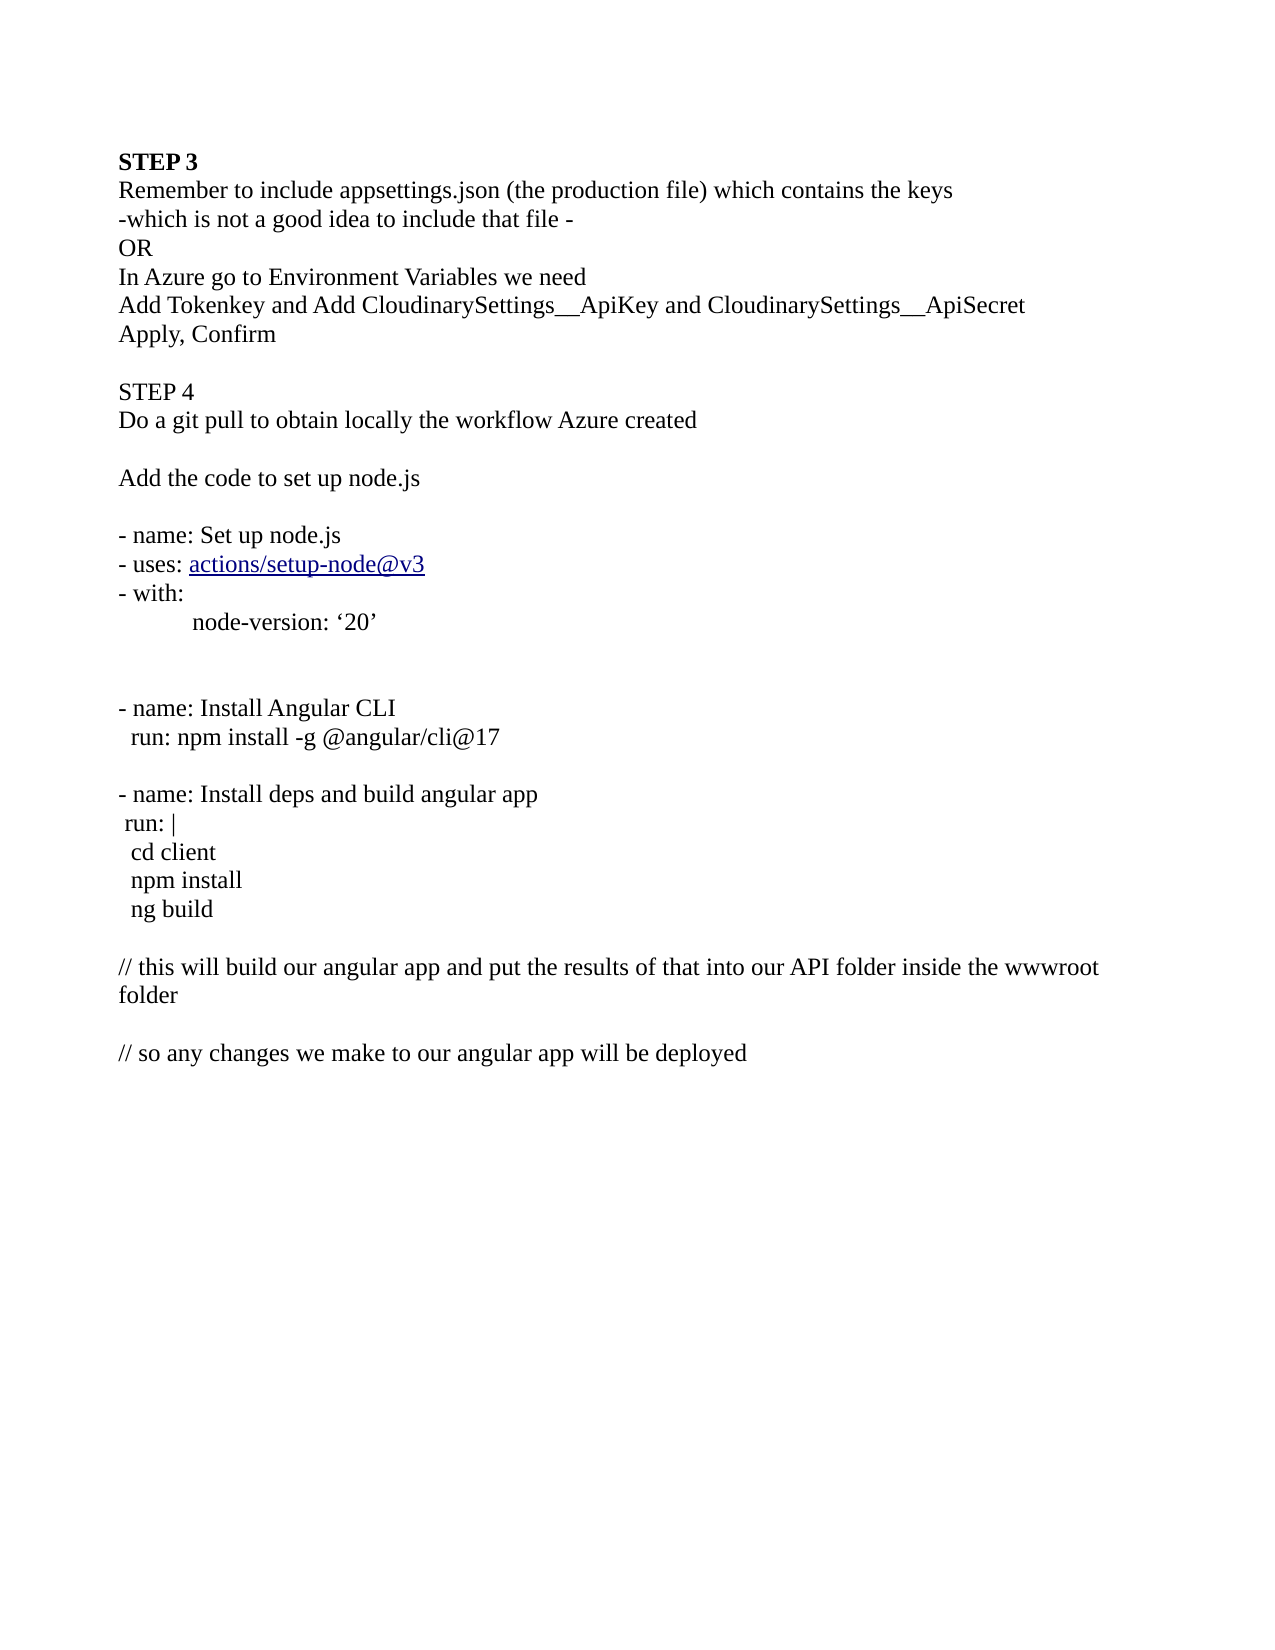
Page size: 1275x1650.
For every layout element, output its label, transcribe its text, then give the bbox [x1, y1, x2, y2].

text npm install [118, 866, 1157, 894]
text ng build [118, 894, 1157, 923]
text Remember to include appsettings.json (the production file) which contains the keys [118, 176, 1157, 204]
text - name: Install Angular CLI [118, 693, 1157, 722]
text STEP 3 [118, 147, 1157, 176]
text - name: Set up node.js [118, 521, 1157, 549]
text Apply, Confirm [118, 319, 1157, 348]
text Do a git pull to obtain locally the workflow Azure created [118, 406, 1157, 434]
text STEP 4 [118, 377, 1157, 406]
text OR [118, 233, 1157, 262]
text - uses: actions/setup-node@v3 [118, 549, 1157, 578]
text Add the code to set up node.js [118, 463, 1157, 492]
text // this will build our angular app and put the results of that into our API folder inside the wwwroot folder [118, 952, 1157, 1009]
text Add Tokenkey and Add CloudinarySettings__ApiKey and CloudinarySettings__ApiSecret [118, 291, 1157, 319]
text // so any changes we make to our angular app will be deployed [118, 1038, 1157, 1067]
text node-version: ‘20’ [118, 607, 1157, 636]
text - name: Install deps and build angular app [118, 779, 1157, 808]
text cd client [118, 837, 1157, 866]
text -which is not a good idea to include that file - [118, 204, 1157, 233]
text run: npm install -g @angular/cli@17 [118, 722, 1157, 751]
text In Azure go to Environment Variables we need [118, 262, 1157, 291]
text - with: [118, 578, 1157, 607]
text run: | [118, 808, 1157, 837]
